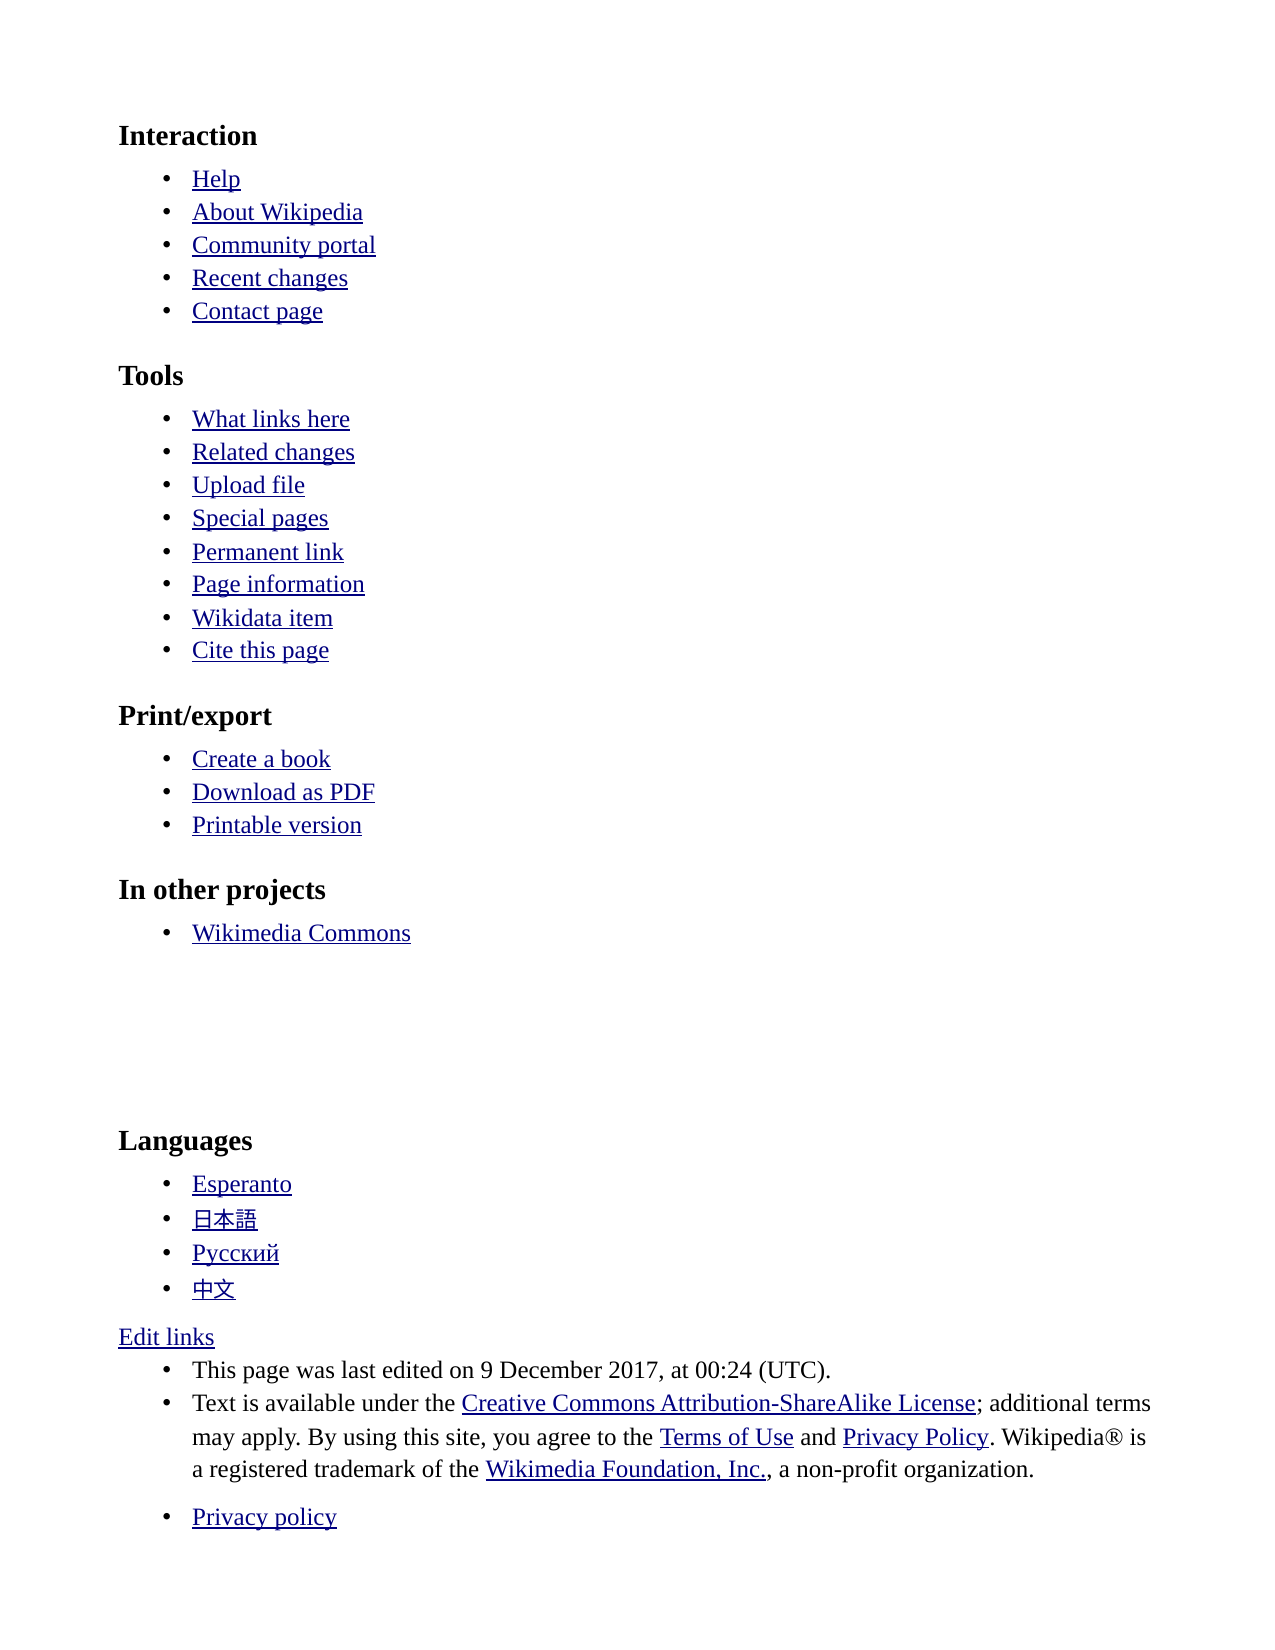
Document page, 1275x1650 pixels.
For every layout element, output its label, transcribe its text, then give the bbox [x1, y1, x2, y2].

list This page was last edited on 9 December 2017, at 00:24 (UTC). [162, 1356, 1157, 1384]
list Community portal [162, 230, 1157, 259]
subtitle Languages [118, 1123, 1157, 1157]
list Wikimedia Commons [162, 918, 1157, 947]
list Contact page [162, 296, 1157, 325]
subtitle Print/export [118, 698, 1157, 731]
text Edit links [118, 1322, 1157, 1351]
list Printable version [162, 810, 1157, 839]
list Wikidata item [162, 603, 1157, 631]
list Create a book [162, 744, 1157, 773]
list Cite this page [162, 636, 1157, 664]
list Русский [162, 1238, 1157, 1267]
subtitle Interaction [118, 118, 1157, 152]
list 中文 [162, 1272, 1157, 1303]
subtitle In other projects [118, 872, 1157, 906]
list Download as PDF [162, 777, 1157, 806]
list Related changes [162, 437, 1157, 466]
list Upload file [162, 471, 1157, 499]
subtitle Tools [118, 358, 1157, 392]
list Esperanto [162, 1169, 1157, 1198]
list About Wikipedia [162, 197, 1157, 226]
list What links here [162, 404, 1157, 433]
list Special pages [162, 503, 1157, 532]
list Privacy policy [162, 1502, 1157, 1531]
list Text is available under the Creative Commons Attribution-ShareAlike License; additional terms may apply. By using this site, you agree to the Terms of Use and Privacy Policy. Wikipedia® is a registered trademark of the Wikimedia Foundation, Inc., a non-profit organization. [162, 1388, 1157, 1483]
list 日本語 [162, 1202, 1157, 1234]
list Permanent link [162, 537, 1157, 565]
list Help [162, 164, 1157, 193]
list Recent changes [162, 263, 1157, 292]
list Page information [162, 569, 1157, 598]
